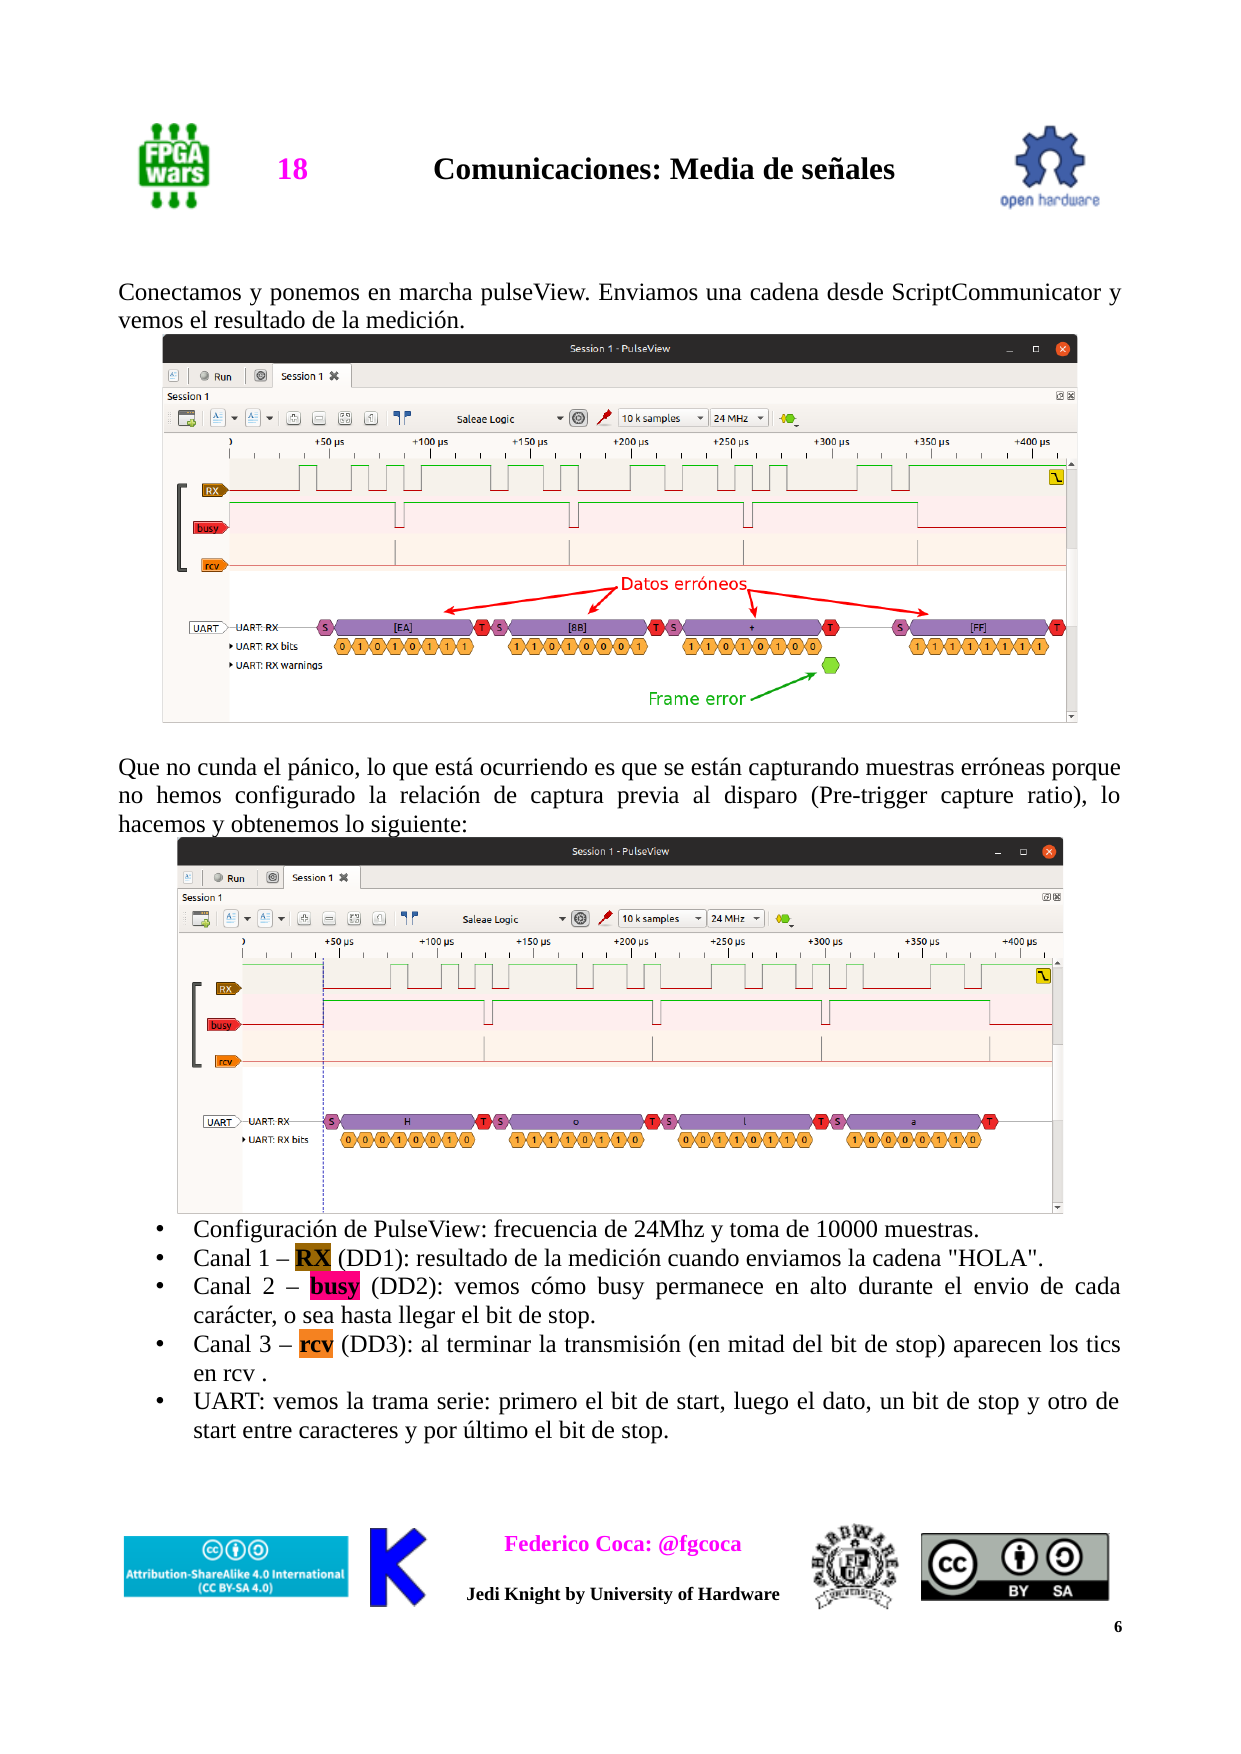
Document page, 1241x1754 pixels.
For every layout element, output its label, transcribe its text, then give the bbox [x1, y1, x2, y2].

list Canal 1 – RX (DD1): resultado de la medición cuando enviamos la cadena "HOLA". [156, 1243, 1122, 1271]
picture [811, 1523, 901, 1611]
picture [123, 1536, 349, 1598]
list UART: vemos la trama serie: primero el bit de start, luego el dato, un bit de stop y otro de start entre caracteres y por último el bit de stop. [156, 1386, 1122, 1444]
picture [921, 1533, 1110, 1601]
list Configuración de PulseView: frecuencia de 24Mhz y toma de 10000 muestras. [156, 838, 1122, 1243]
list Canal 2 – busy (DD2): vemos cómo busy permanece en alto durante el envio de cada carácter, o sea hasta llegar el bit de stop. [156, 1271, 1122, 1329]
picture [162, 334, 1078, 723]
picture [370, 1528, 428, 1607]
picture [177, 837, 1064, 1214]
picture [132, 123, 222, 213]
text Que no cunda el pánico, lo que está ocurriendo es que se están capturando muestras erróneas porque no hemos configurado la relación de captura previa al disparo (Pre-trigger capture ratio), lo hacemos y obtenemos lo siguiente: [118, 752, 1122, 838]
text Conectamos y ponemos en marcha pulseView. Enviamos una cadena desde ScriptCommunicator y vemos el resultado de la medición. [118, 277, 1122, 334]
picture [996, 123, 1106, 213]
list Canal 3 – rcv (DD3): al terminar la transmisión (en mitad del bit de stop) aparecen los tics en rcv . [156, 1329, 1122, 1386]
